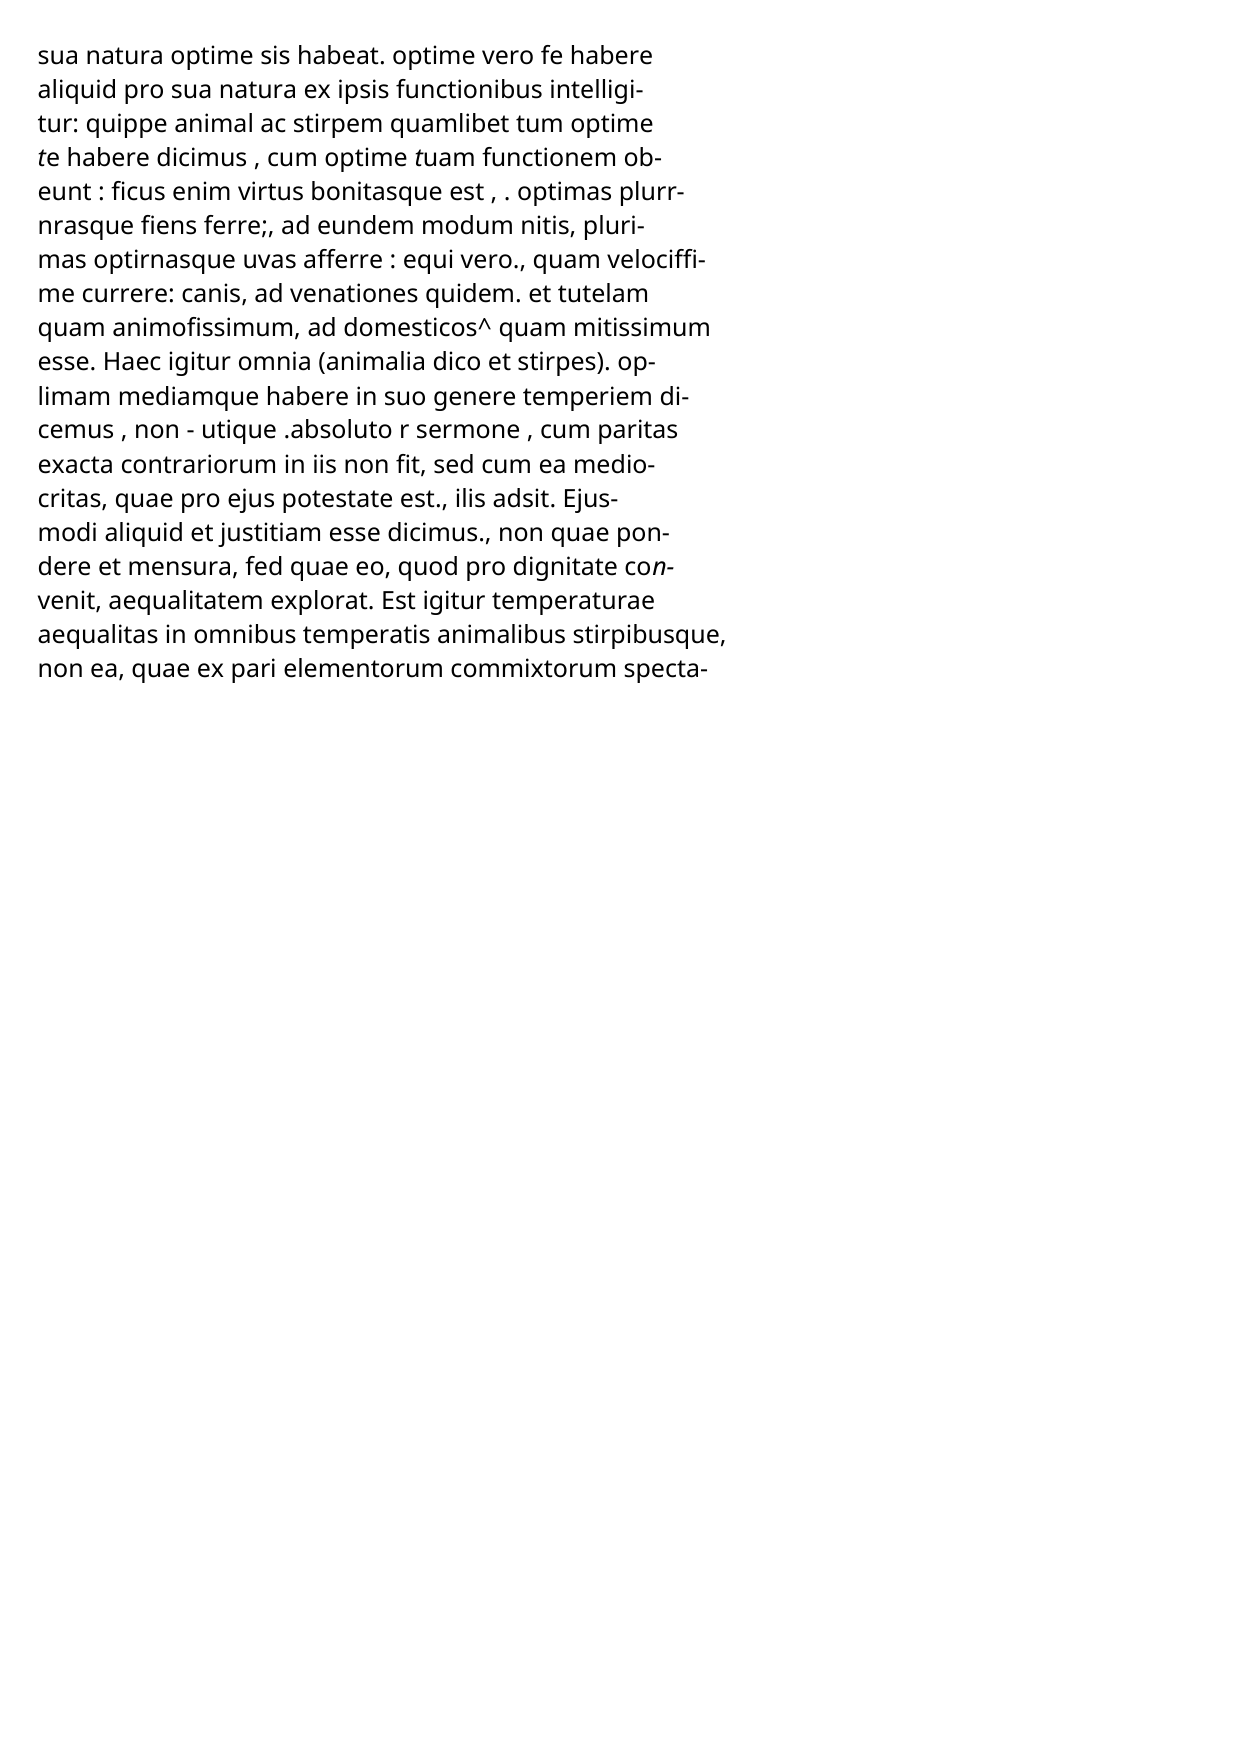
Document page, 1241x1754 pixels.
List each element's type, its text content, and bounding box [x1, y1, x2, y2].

text sua natura optime sis habeat. optime vero fe habere aliquid pro sua natura ex ipsis functionibus intelligi- tur: quippe animal ac stirpem quamlibet tum optime te habere dicimus , cum optime tuam functionem ob- eunt : ficus enim virtus bonitasque est , . optimas plurr- nrasque fiens ferre;, ad eundem modum nitis, pluri- mas optirnasque uvas afferre : equi vero., quam velociffi- me currere: canis, ad venationes quidem. et tutelam quam animofissimum, ad domesticos^ quam mitissimum esse. Haec igitur omnia (animalia dico et stirpes). op- limam mediamque habere in suo genere temperiem di- cemus , non - utique .absoluto r sermone , cum paritas exacta contrariorum in iis non fit, sed cum ea medio- critas, quae pro ejus potestate est., ilis adsit. Ejus- modi aliquid et justitiam esse dicimus., non quae pon- dere et mensura, fed quae eo, quod pro dignitate con- venit, aequalitatem explorat. Est igitur temperaturae aequalitas in omnibus temperatis animalibus stirpibusque, non ea, quae ex pari elementorum commixtorum specta- [37, 37, 1203, 685]
